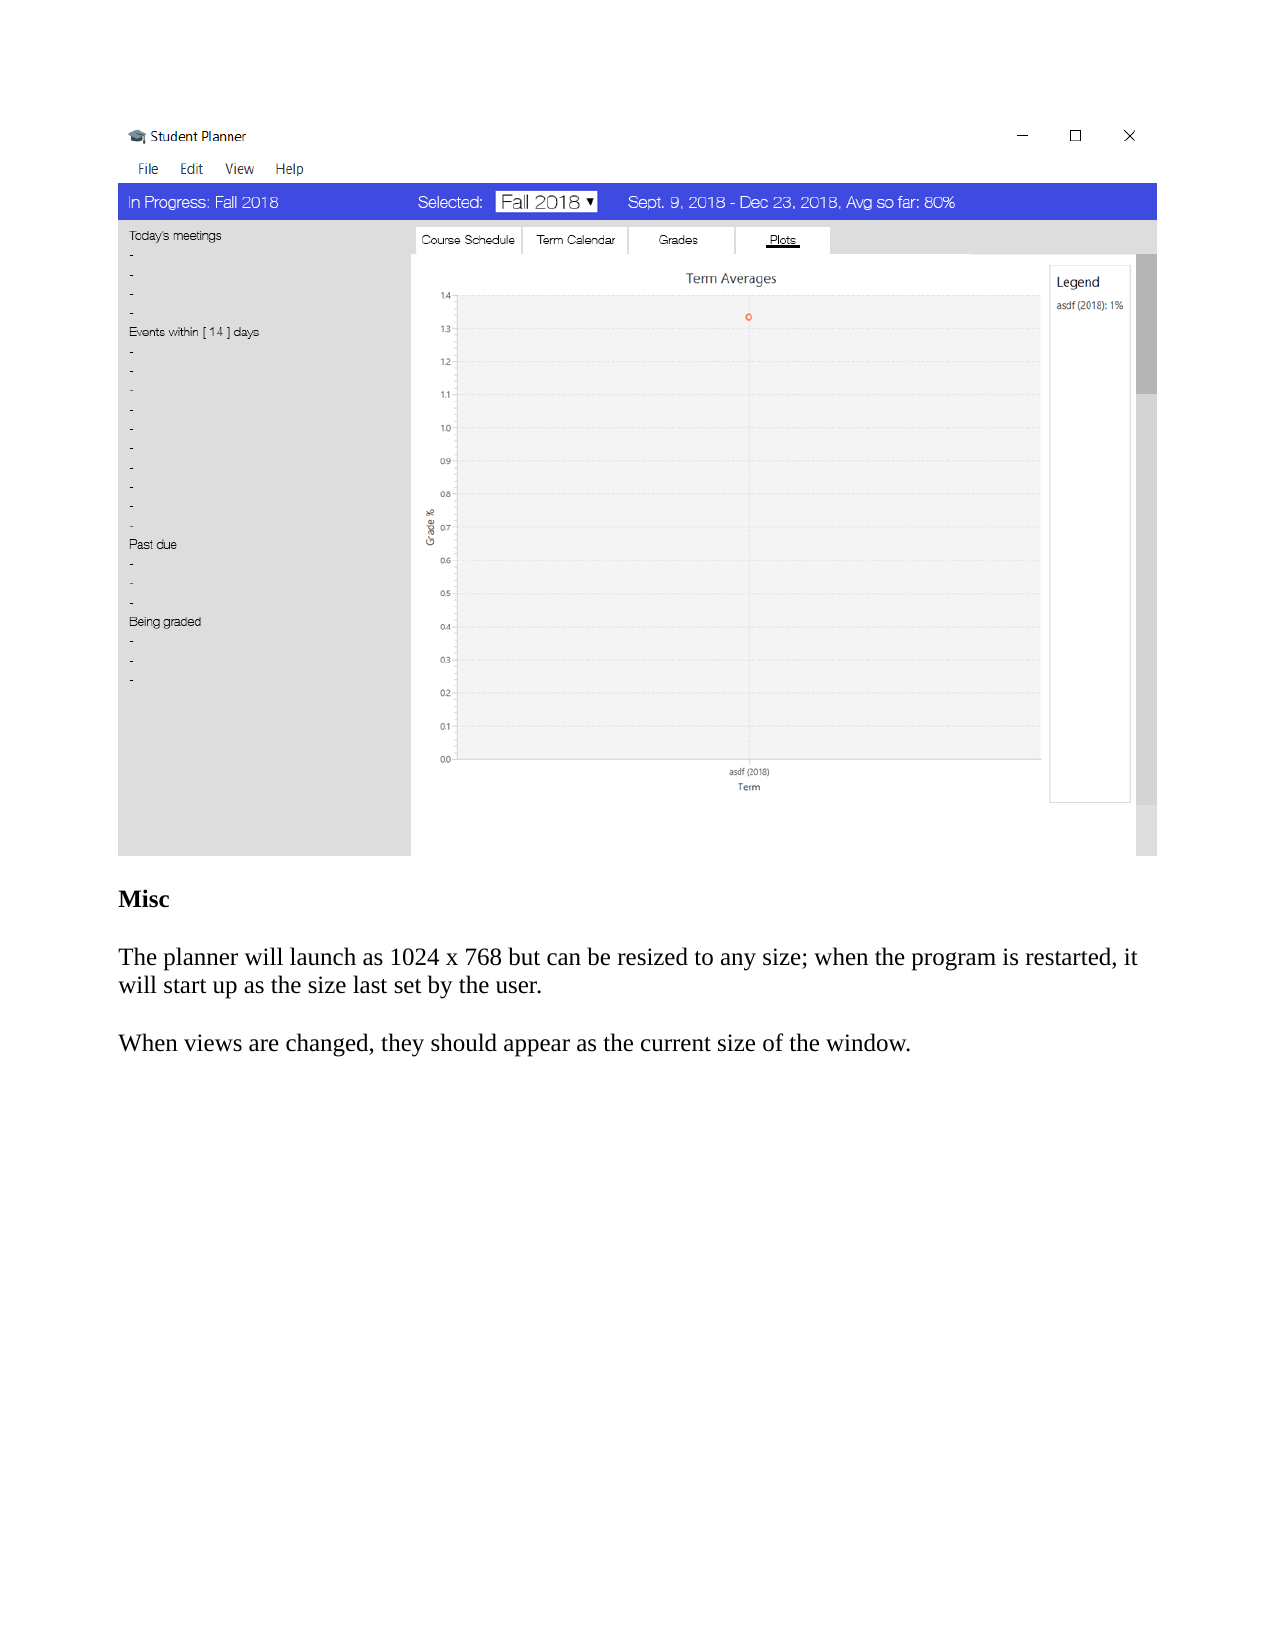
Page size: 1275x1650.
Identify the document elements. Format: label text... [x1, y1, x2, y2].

text The planner will launch as 1024 x 768 but can be resized to any size; when the program is restarted, it will start up as the size last set by the user. [118, 942, 1157, 999]
picture [118, 118, 1157, 856]
text When views are changed, they should appear as the current size of the window. [118, 1028, 1157, 1057]
text Misc [118, 884, 1157, 913]
